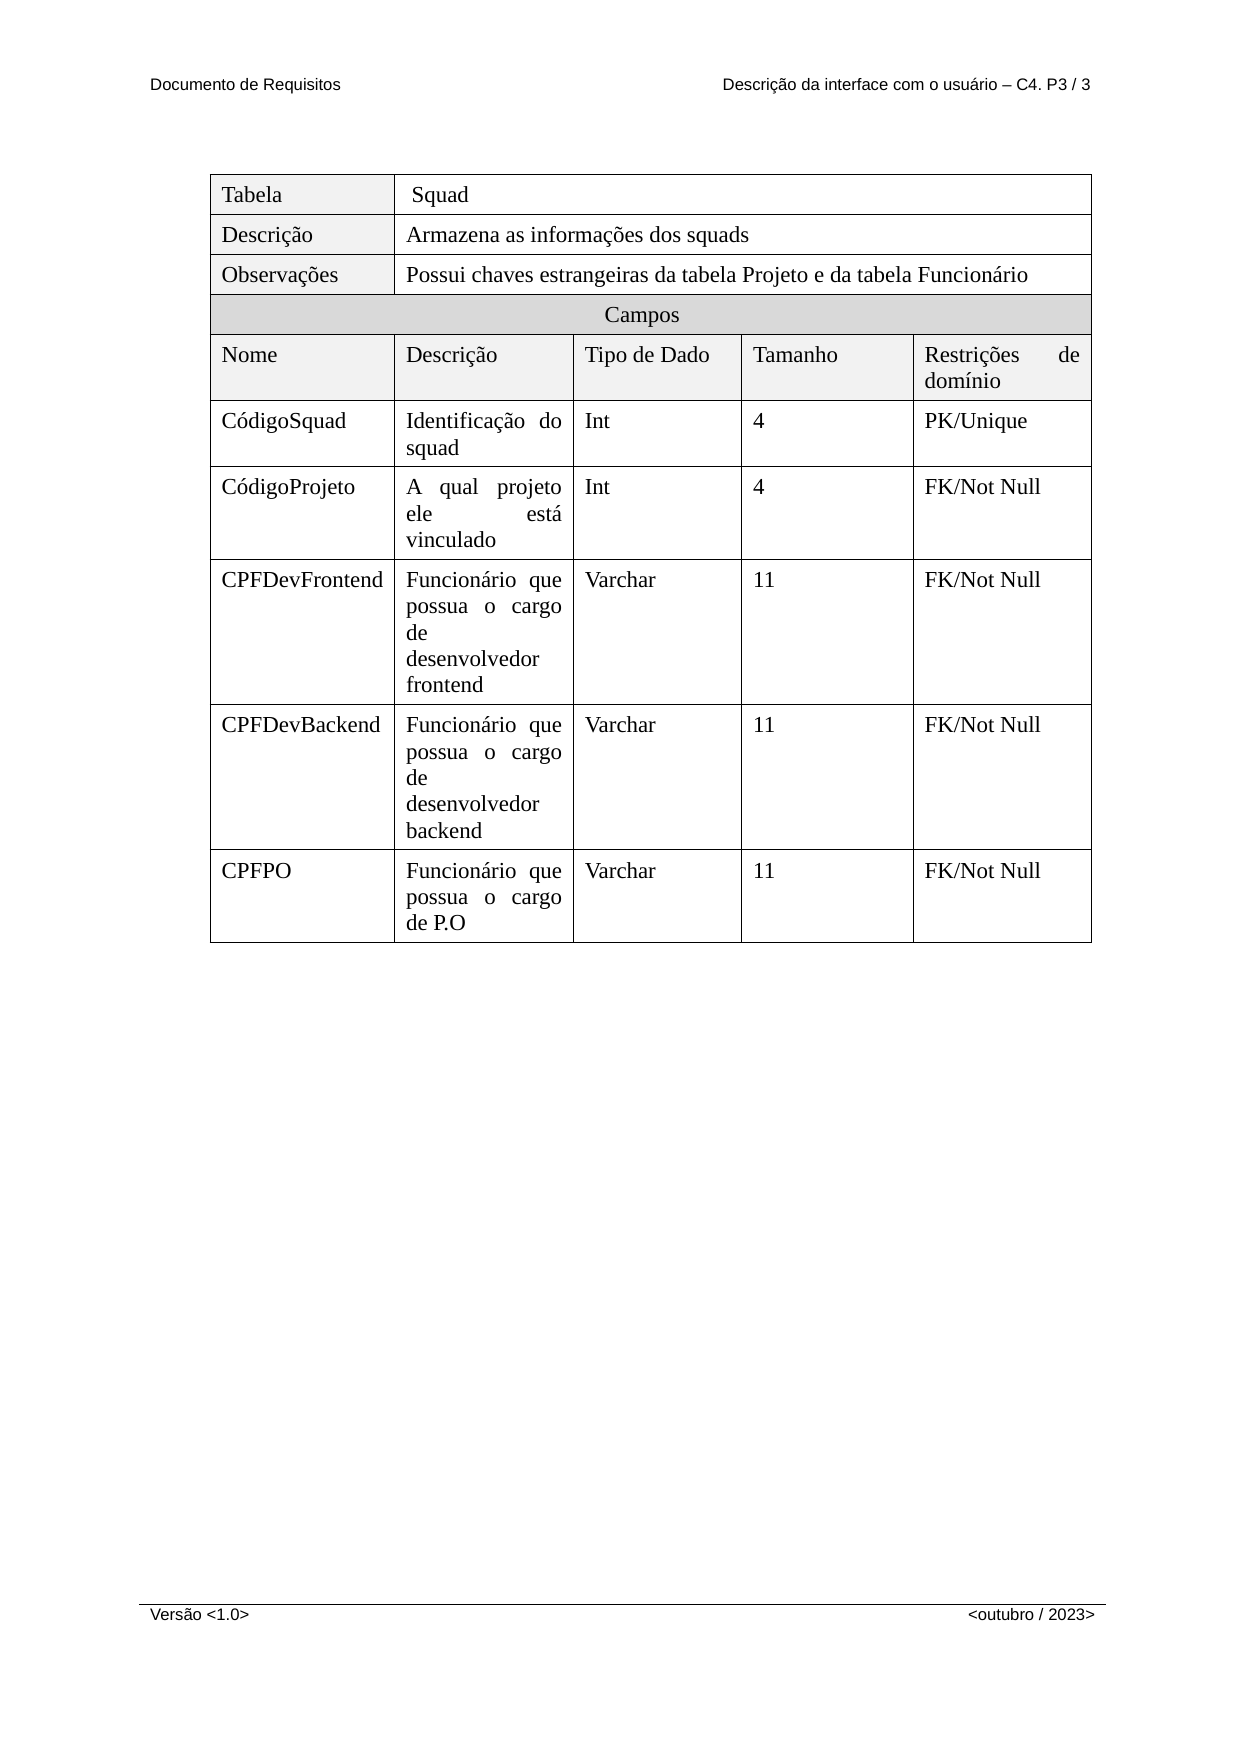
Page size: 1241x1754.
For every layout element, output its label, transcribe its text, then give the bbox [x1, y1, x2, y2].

table_cell FK/Not Null [914, 850, 1091, 942]
table_cell CPFDevFrontend [211, 560, 394, 704]
table_header Squad [395, 175, 1091, 214]
table_cell Funcionário que possua o cargo de P.O [395, 850, 573, 942]
table_cell Observações [211, 255, 394, 294]
table_cell Nome [211, 335, 394, 400]
table_cell Identificação do squad [395, 401, 573, 466]
table_cell Int [574, 401, 741, 466]
table_cell 11 [742, 560, 913, 704]
table_cell 11 [742, 850, 913, 942]
table_cell Campos [211, 295, 1091, 334]
table_cell 11 [742, 705, 913, 849]
table_cell PK/Unique [914, 401, 1091, 466]
table_cell Restrições de domínio [914, 335, 1091, 400]
table_cell FK/Not Null [914, 467, 1091, 559]
table_cell 4 [742, 467, 913, 559]
table_cell FK/Not Null [914, 560, 1091, 704]
table_cell Funcionário que possua o cargo de desenvolvedor backend [395, 705, 573, 849]
table_cell Int [574, 467, 741, 559]
table_cell Tipo de Dado [574, 335, 741, 400]
table_cell CPFPO [211, 850, 394, 942]
table_cell Varchar [574, 850, 741, 942]
table_cell Descrição [395, 335, 573, 400]
table_cell FK/Not Null [914, 705, 1091, 849]
table_header Tabela [211, 175, 394, 214]
table_cell Varchar [574, 560, 741, 704]
table_cell Possui chaves estrangeiras da tabela Projeto e da tabela Funcionário [395, 255, 1091, 294]
table_cell CódigoSquad [211, 401, 394, 466]
table_cell Descrição [211, 215, 394, 254]
table_cell Tamanho [742, 335, 913, 400]
table_cell Varchar [574, 705, 741, 849]
table_cell CPFDevBackend [211, 705, 394, 849]
table_cell Funcionário que possua o cargo de desenvolvedor frontend [395, 560, 573, 704]
table_cell CódigoProjeto [211, 467, 394, 559]
table_cell A qual projeto ele está vinculado [395, 467, 573, 559]
table_cell 4 [742, 401, 913, 466]
table_cell Armazena as informações dos squads [395, 215, 1091, 254]
